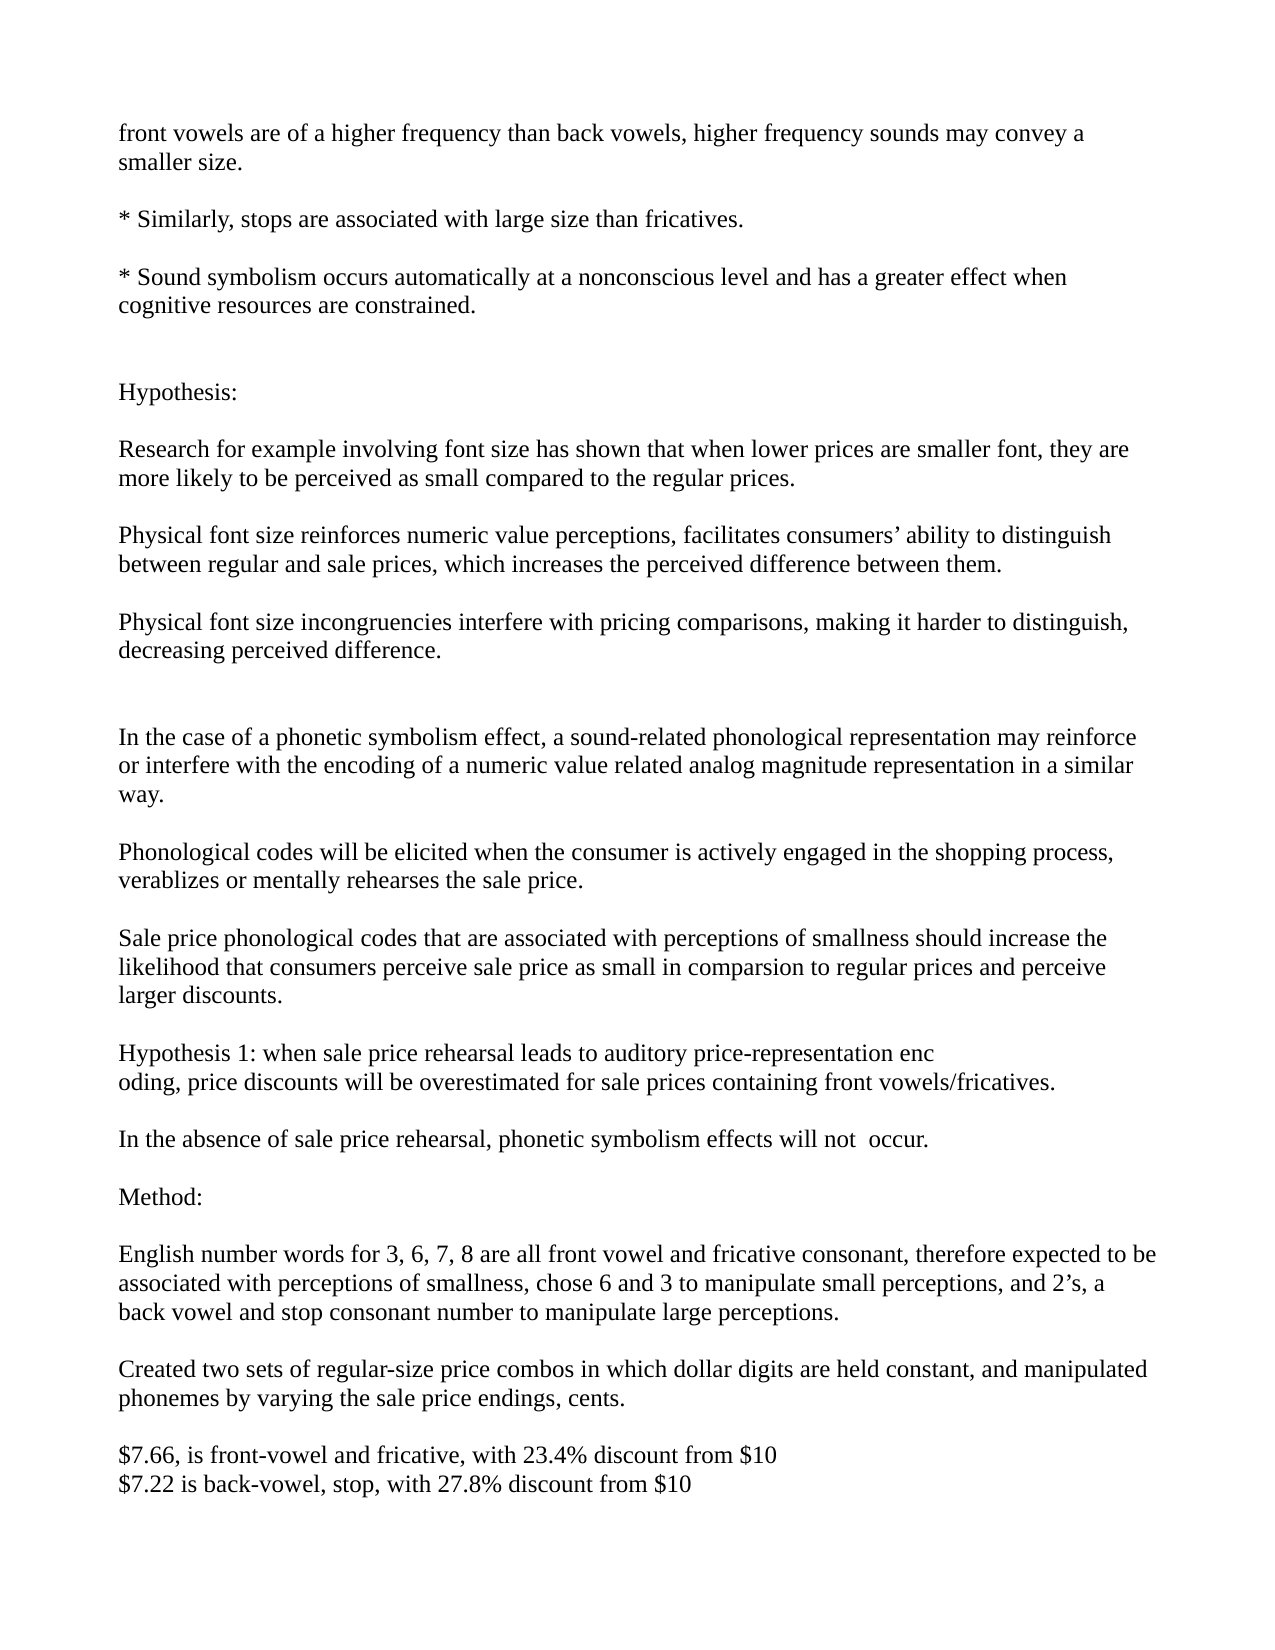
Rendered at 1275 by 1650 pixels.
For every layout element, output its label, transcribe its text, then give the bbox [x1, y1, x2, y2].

text * Similarly, stops are associated with large size than fricatives. [118, 204, 1157, 233]
text front vowels are of a higher frequency than back vowels, higher frequency sounds may convey a smaller size. [118, 118, 1157, 176]
text Phonological codes will be elicited when the consumer is actively engaged in the shopping process, verablizes or mentally rehearses the sale price. [118, 837, 1157, 894]
text Physical font size reinforces numeric value perceptions, facilitates consumers’ ability to distinguish between regular and sale prices, which increases the perceived difference between them. [118, 521, 1157, 578]
text Physical font size incongruencies interfere with pricing comparisons, making it harder to distinguish, decreasing perceived difference. [118, 607, 1157, 664]
text Method: [118, 1182, 1157, 1211]
text $7.66, is front-vowel and fricative, with 23.4% discount from $10 [118, 1441, 1157, 1469]
text Hypothesis 1: when sale price rehearsal leads to auditory price-representation enc [118, 1038, 1157, 1067]
text $7.22 is back-vowel, stop, with 27.8% discount from $10 [118, 1469, 1157, 1498]
text Created two sets of regular-size price combos in which dollar digits are held constant, and manipulated phonemes by varying the sale price endings, cents. [118, 1354, 1157, 1412]
text Research for example involving font size has shown that when lower prices are smaller font, they are more likely to be perceived as small compared to the regular prices. [118, 434, 1157, 492]
text oding, price discounts will be overestimated for sale prices containing front vowels/fricatives. [118, 1067, 1157, 1096]
text In the case of a phonetic symbolism effect, a sound-related phonological representation may reinforce or interfere with the encoding of a numeric value related analog magnitude representation in a similar way. [118, 722, 1157, 808]
text Sale price phonological codes that are associated with perceptions of smallness should increase the likelihood that consumers perceive sale price as small in comparsion to regular prices and perceive larger discounts. [118, 923, 1157, 1009]
text Hypothesis: [118, 377, 1157, 406]
text * Sound symbolism occurs automatically at a nonconscious level and has a greater effect when cognitive resources are constrained. [118, 262, 1157, 319]
text English number words for 3, 6, 7, 8 are all front vowel and fricative consonant, therefore expected to be associated with perceptions of smallness, chose 6 and 3 to manipulate small perceptions, and 2’s, a back vowel and stop consonant number to manipulate large perceptions. [118, 1239, 1157, 1326]
text In the absence of sale price rehearsal, phonetic symbolism effects will not occur. [118, 1124, 1157, 1153]
